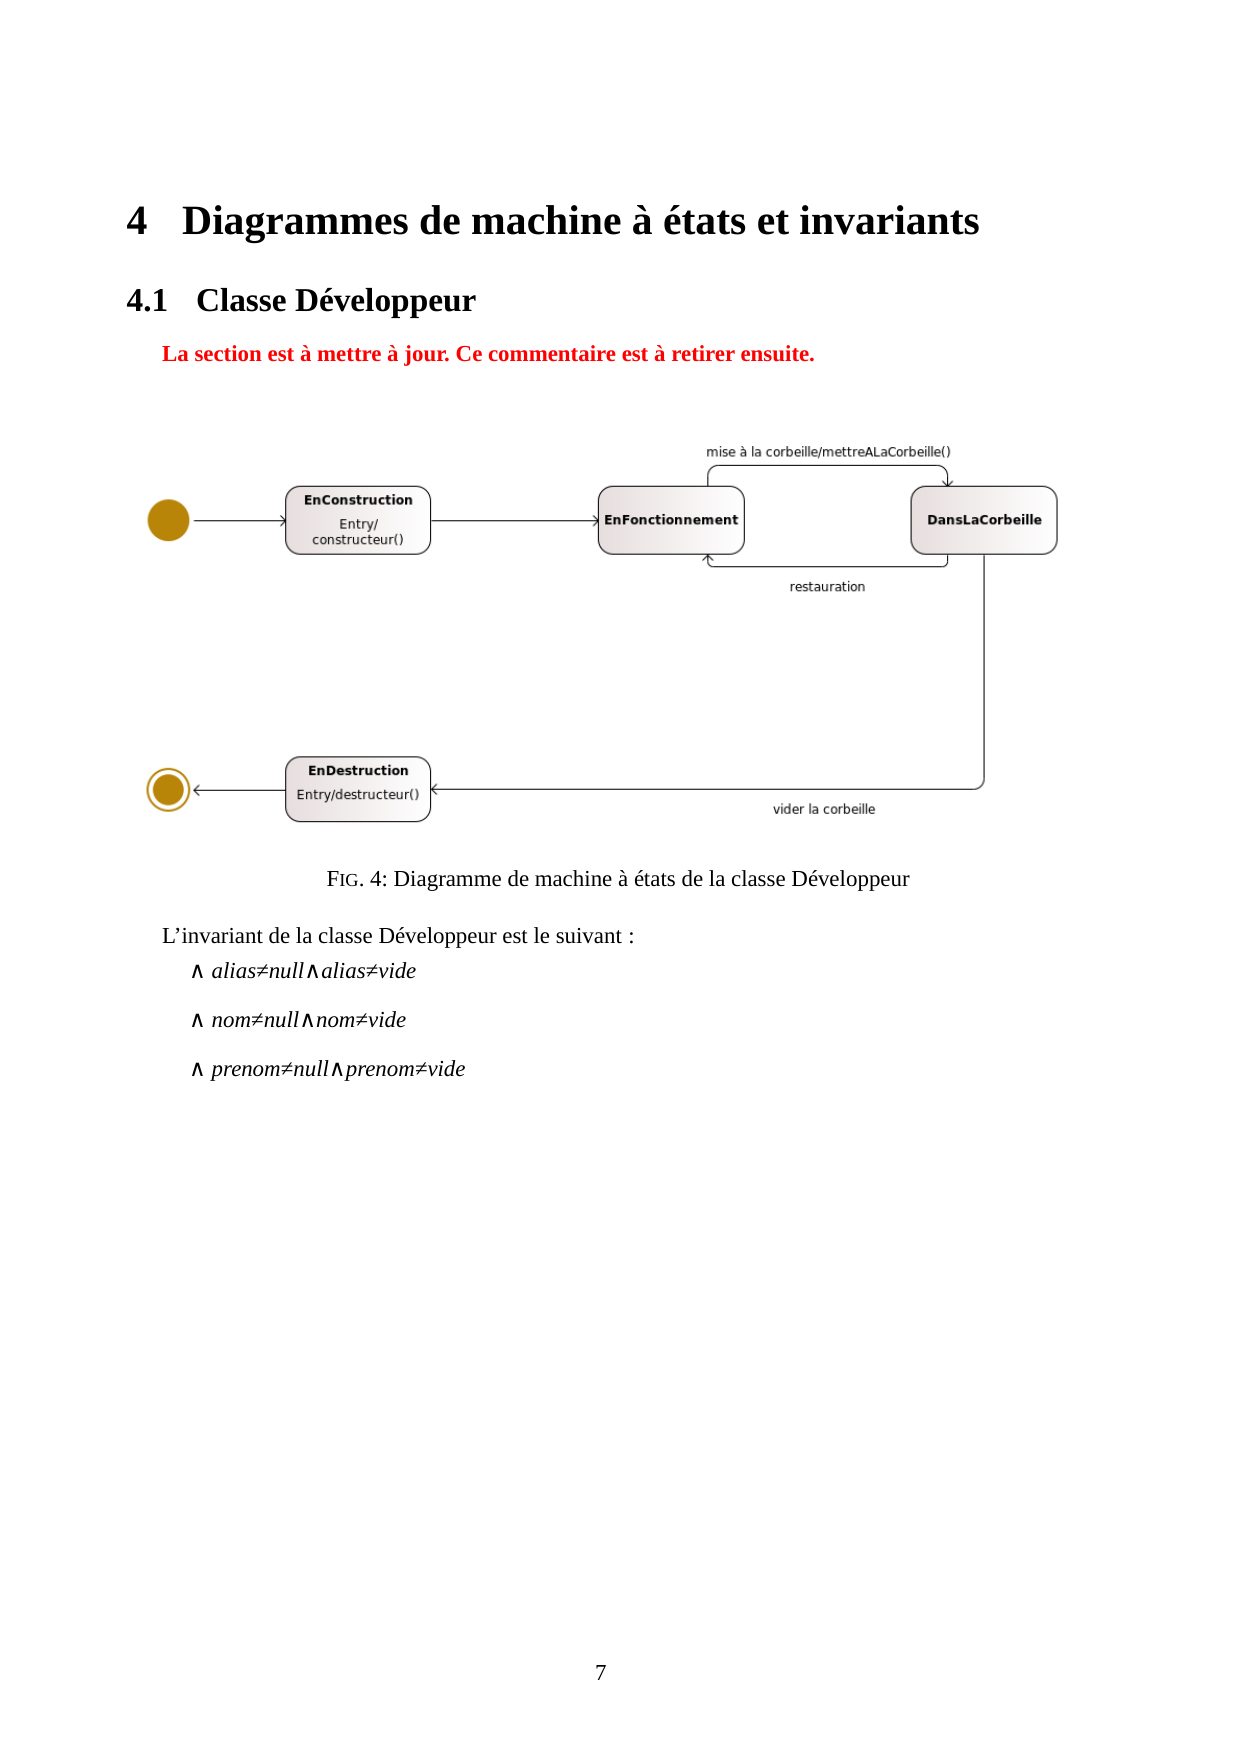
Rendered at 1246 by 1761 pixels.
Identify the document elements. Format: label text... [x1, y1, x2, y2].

list ∧ nom≠null∧nom≠vide [158, 1003, 1075, 1034]
subtitle 4.1 Classe Développeur [126, 281, 1075, 319]
subtitle 4 Diagrammes de machine à états et invariants [126, 195, 1075, 243]
text L’invariant de la classe Développeur est le suivant : [126, 922, 1075, 949]
picture [133, 421, 1068, 841]
text La section est à mettre à jour. Ce commentaire est à retirer ensuite. [126, 340, 1075, 366]
list ∧ alias≠null∧alias≠vide [158, 954, 1075, 985]
list ∧ prenom≠null∧prenom≠vide [158, 1052, 1075, 1083]
text Fig. 4: Diagramme de machine à états de la classe Développeur [126, 864, 1075, 891]
